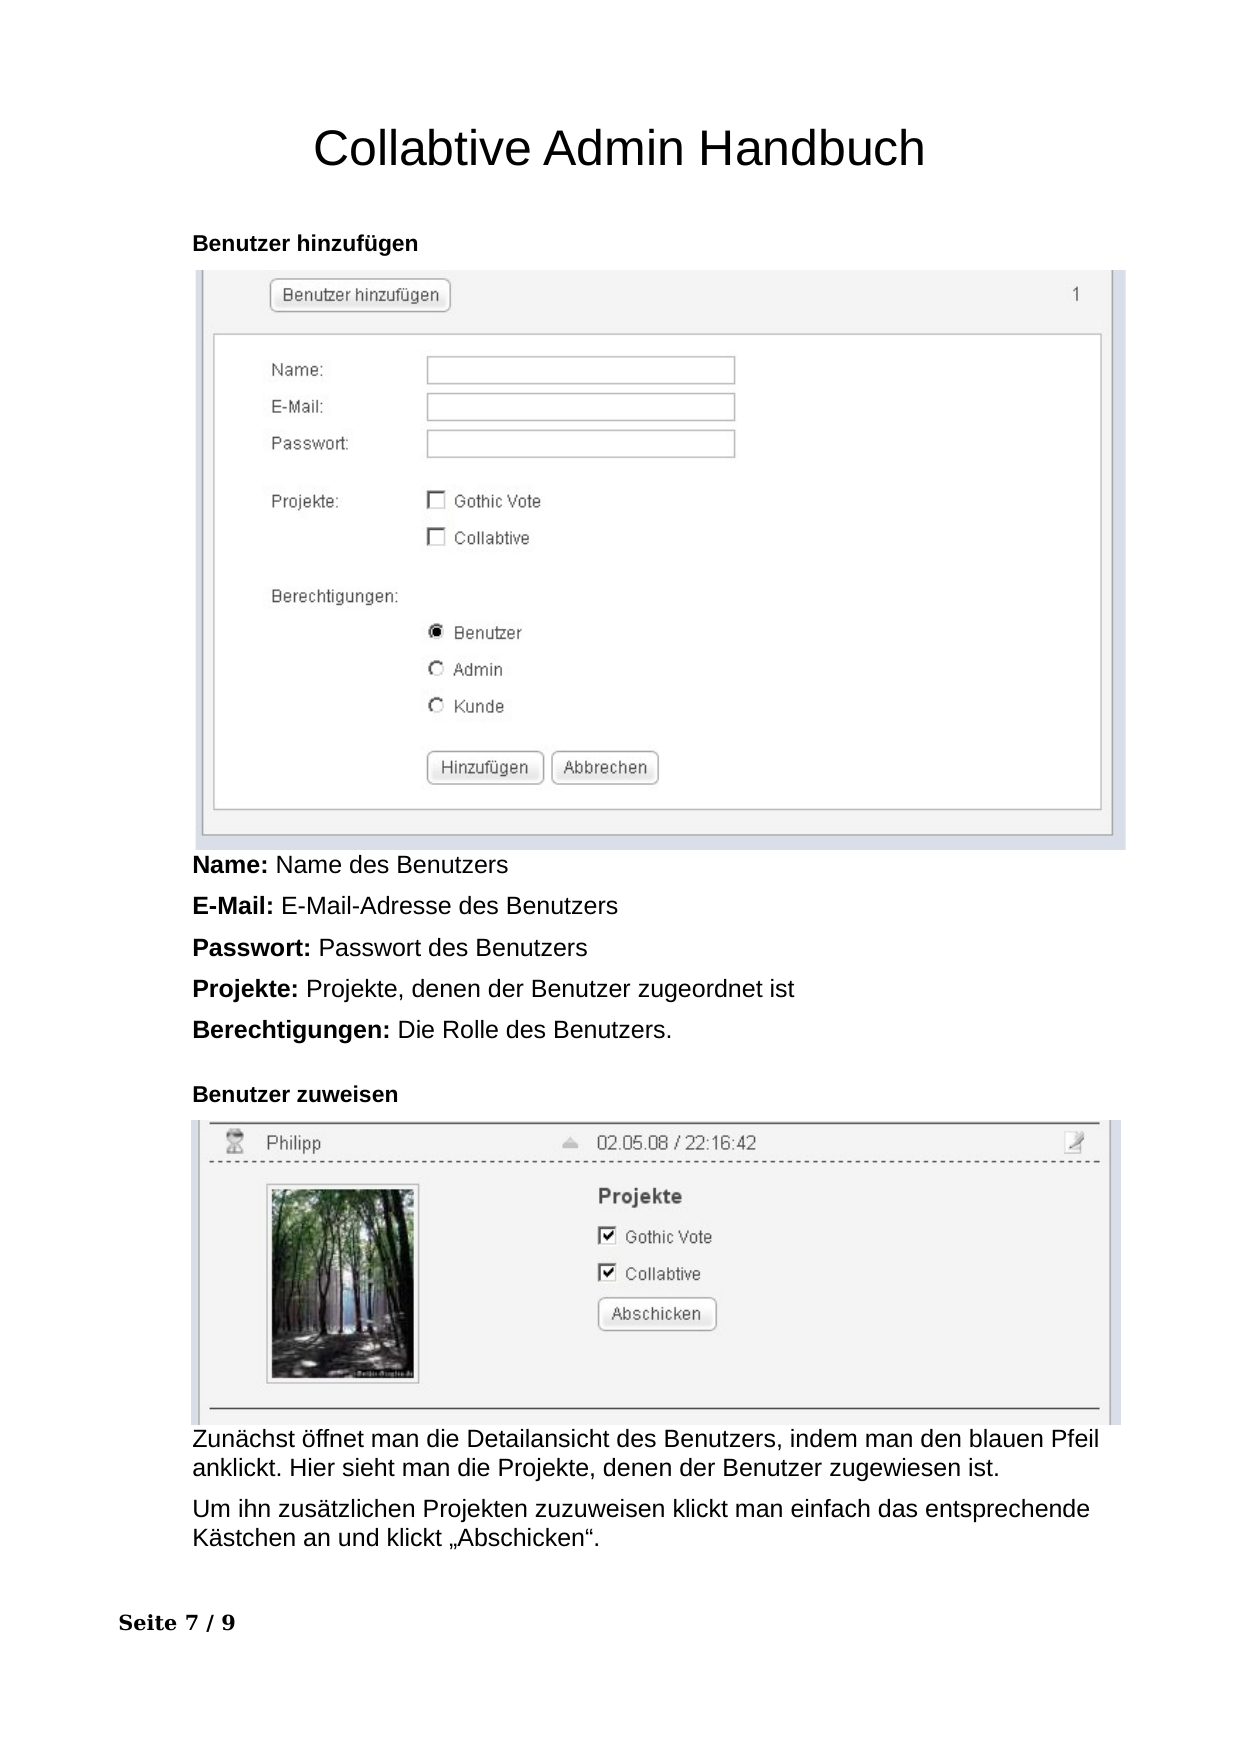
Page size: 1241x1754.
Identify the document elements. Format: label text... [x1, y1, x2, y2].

subtitle Benutzer zuweisen [192, 1081, 1122, 1108]
text Name: Name des Benutzers [118, 269, 1122, 879]
text Um ihn zusätzlichen Projekten zuzuweisen klickt man einfach das entsprechende Kästchen an und klickt „Abschicken“. [192, 1494, 1122, 1552]
picture [195, 270, 1126, 850]
text E-Mail: E-Mail-Adresse des Benutzers [192, 891, 1122, 920]
text Zunächst öffnet man die Detailansicht des Benutzers, indem man den blauen Pfeil anklickt. Hier sieht man die Projekte, denen der Benutzer zugewiesen ist. [192, 1120, 1122, 1482]
picture [191, 1120, 1121, 1425]
text Berechtigungen: Die Rolle des Benutzers. [192, 1015, 1122, 1044]
text Projekte: Projekte, denen der Benutzer zugeordnet ist [192, 974, 1122, 1002]
text Passwort: Passwort des Benutzers [192, 932, 1122, 961]
subtitle Benutzer hinzufügen [192, 230, 1122, 256]
